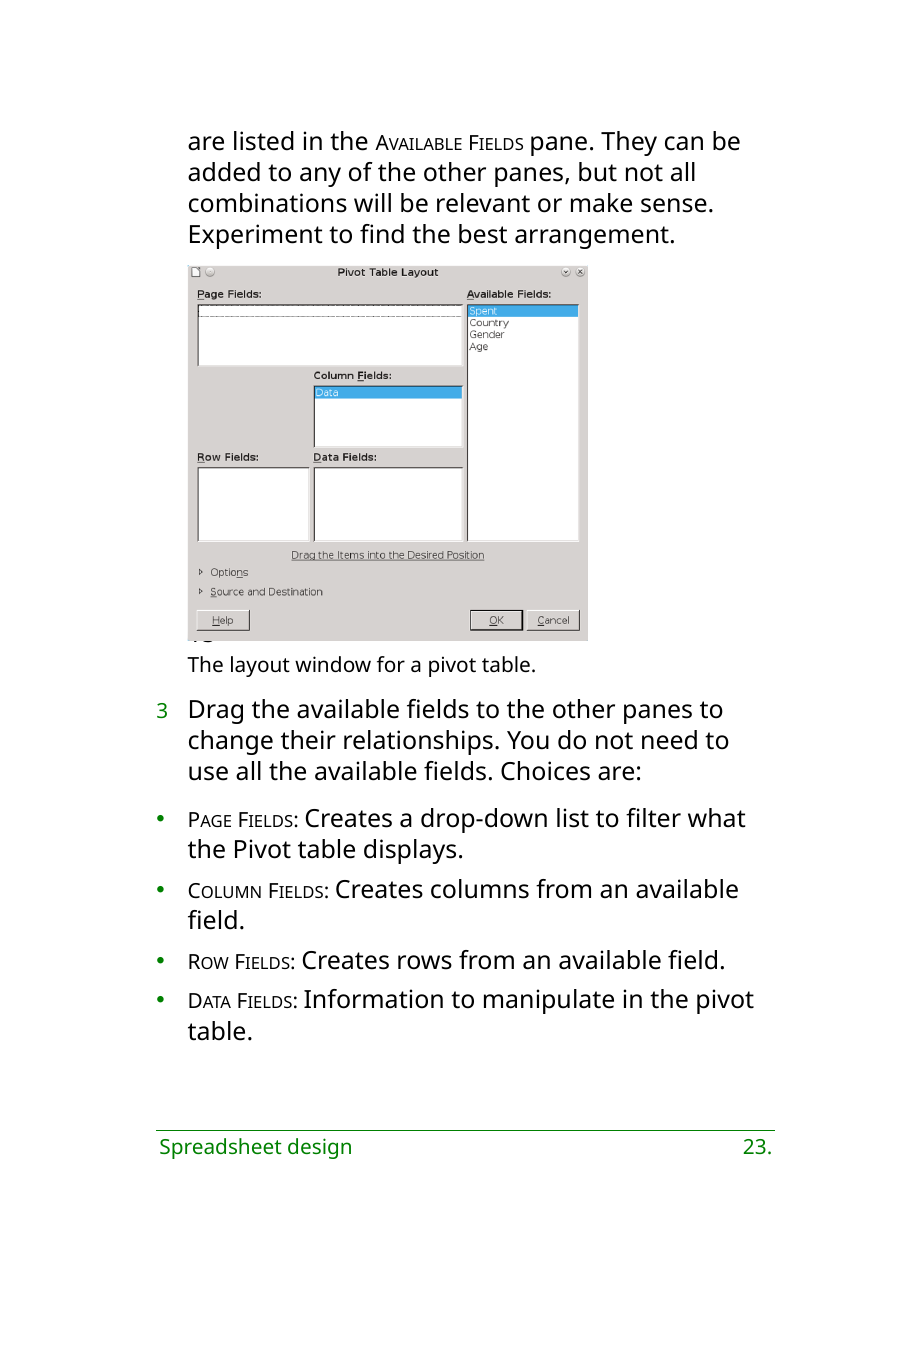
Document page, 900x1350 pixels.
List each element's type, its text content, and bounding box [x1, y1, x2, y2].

picture [187, 265, 588, 641]
list Data Fields: Information to manipulate in the pivot table. [156, 984, 775, 1046]
list Column Fields: Creates columns from an available field. [156, 873, 775, 936]
list Row Fields: Creates rows from an available field. [156, 944, 775, 976]
list Drag the available fields to the other panes to change their relationships. You do not need to use all the available fields. Choices are: [156, 693, 775, 787]
table_header 15 [188, 266, 775, 643]
table_cell The layout window for a pivot table. [188, 643, 775, 678]
list Page Fields: Creates a drop-down list to filter what the Pivot table displays. [156, 803, 775, 865]
list are listed in the Available Fields pane. They can be added to any of the other panes, but not all combinations will be relevant or make sense. Experiment to find the best arrangement. [156, 125, 775, 250]
